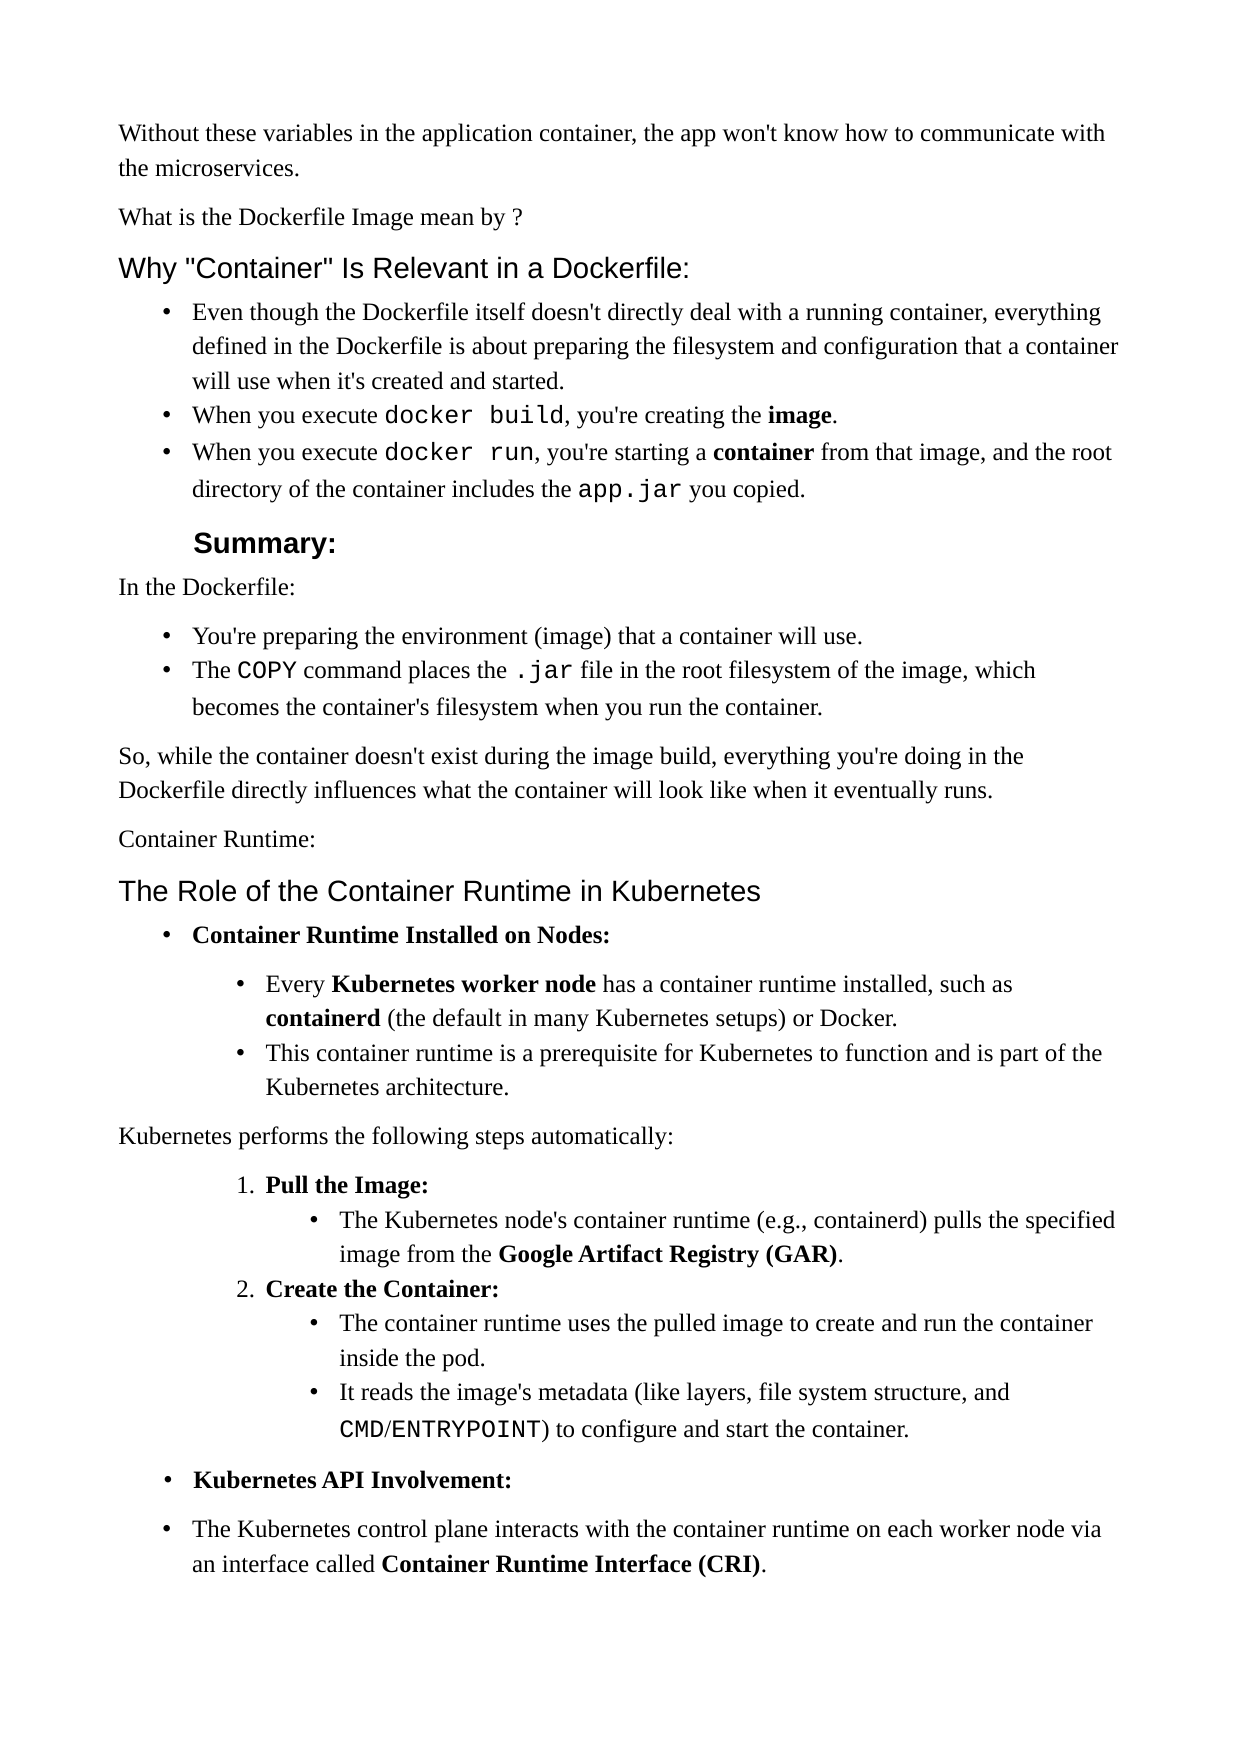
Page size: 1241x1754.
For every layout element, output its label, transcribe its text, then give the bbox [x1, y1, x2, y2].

list Kubernetes API Involvement: [164, 1465, 1122, 1494]
list It reads the image's metadata (like layers, file system structure, and CMD/ENTRYPOINT) to configure and start the container. [309, 1377, 1122, 1445]
text Container Runtime: [118, 824, 1122, 853]
list Even though the Dockerfile itself doesn't directly deal with a running container, everything defined in the Dockerfile is about preparing the filesystem and configuration that a container will use when it's created and started. [162, 297, 1122, 395]
list Every Kubernetes worker node has a container runtime installed, such as containerd (the default in many Kubernetes setups) or Docker. [236, 969, 1122, 1032]
list The COPY command places the .jar file in the root filesystem of the image, which becomes the container's filesystem when you run the container. [162, 655, 1122, 721]
list You're preparing the environment (image) that a container will use. [162, 621, 1122, 649]
text What is the Dockerfile Image mean by ? [118, 202, 1122, 230]
subtitle The Role of the Container Runtime in Kubernetes [118, 873, 1122, 907]
list The Kubernetes control plane interacts with the container runtime on each worker node via an interface called Container Runtime Interface (CRI). [162, 1514, 1122, 1578]
list The Kubernetes node's container runtime (e.g., containerd) pulls the specified image from the Google Artifact Registry (GAR). [309, 1205, 1122, 1268]
subtitle Summary: [118, 526, 1122, 559]
text Without these variables in the application container, the app won't know how to communicate with the microservices. [118, 118, 1122, 181]
list Pull the Image: [236, 1170, 1122, 1199]
text So, while the container doesn't exist during the image build, everything you're doing in the Dockerfile directly influences what the container will look like when it eventually runs. [118, 741, 1122, 804]
list Create the Container: [236, 1274, 1122, 1303]
list This container runtime is a prerequisite for Kubernetes to function and is part of the Kubernetes architecture. [236, 1038, 1122, 1101]
text Kubernetes performs the following steps automatically: [118, 1121, 1122, 1150]
subtitle Why "Container" Is Relevant in a Dockerfile: [118, 251, 1122, 284]
list When you execute docker build, you're creating the image. [162, 400, 1122, 431]
list When you execute docker run, you're starting a container from that image, and the root directory of the container includes the app.jar you copied. [162, 437, 1122, 505]
text In the Dockerfile: [118, 572, 1122, 601]
list The container runtime uses the pulled image to create and run the container inside the pod. [309, 1308, 1122, 1372]
list Container Runtime Installed on Nodes: [162, 920, 1122, 948]
